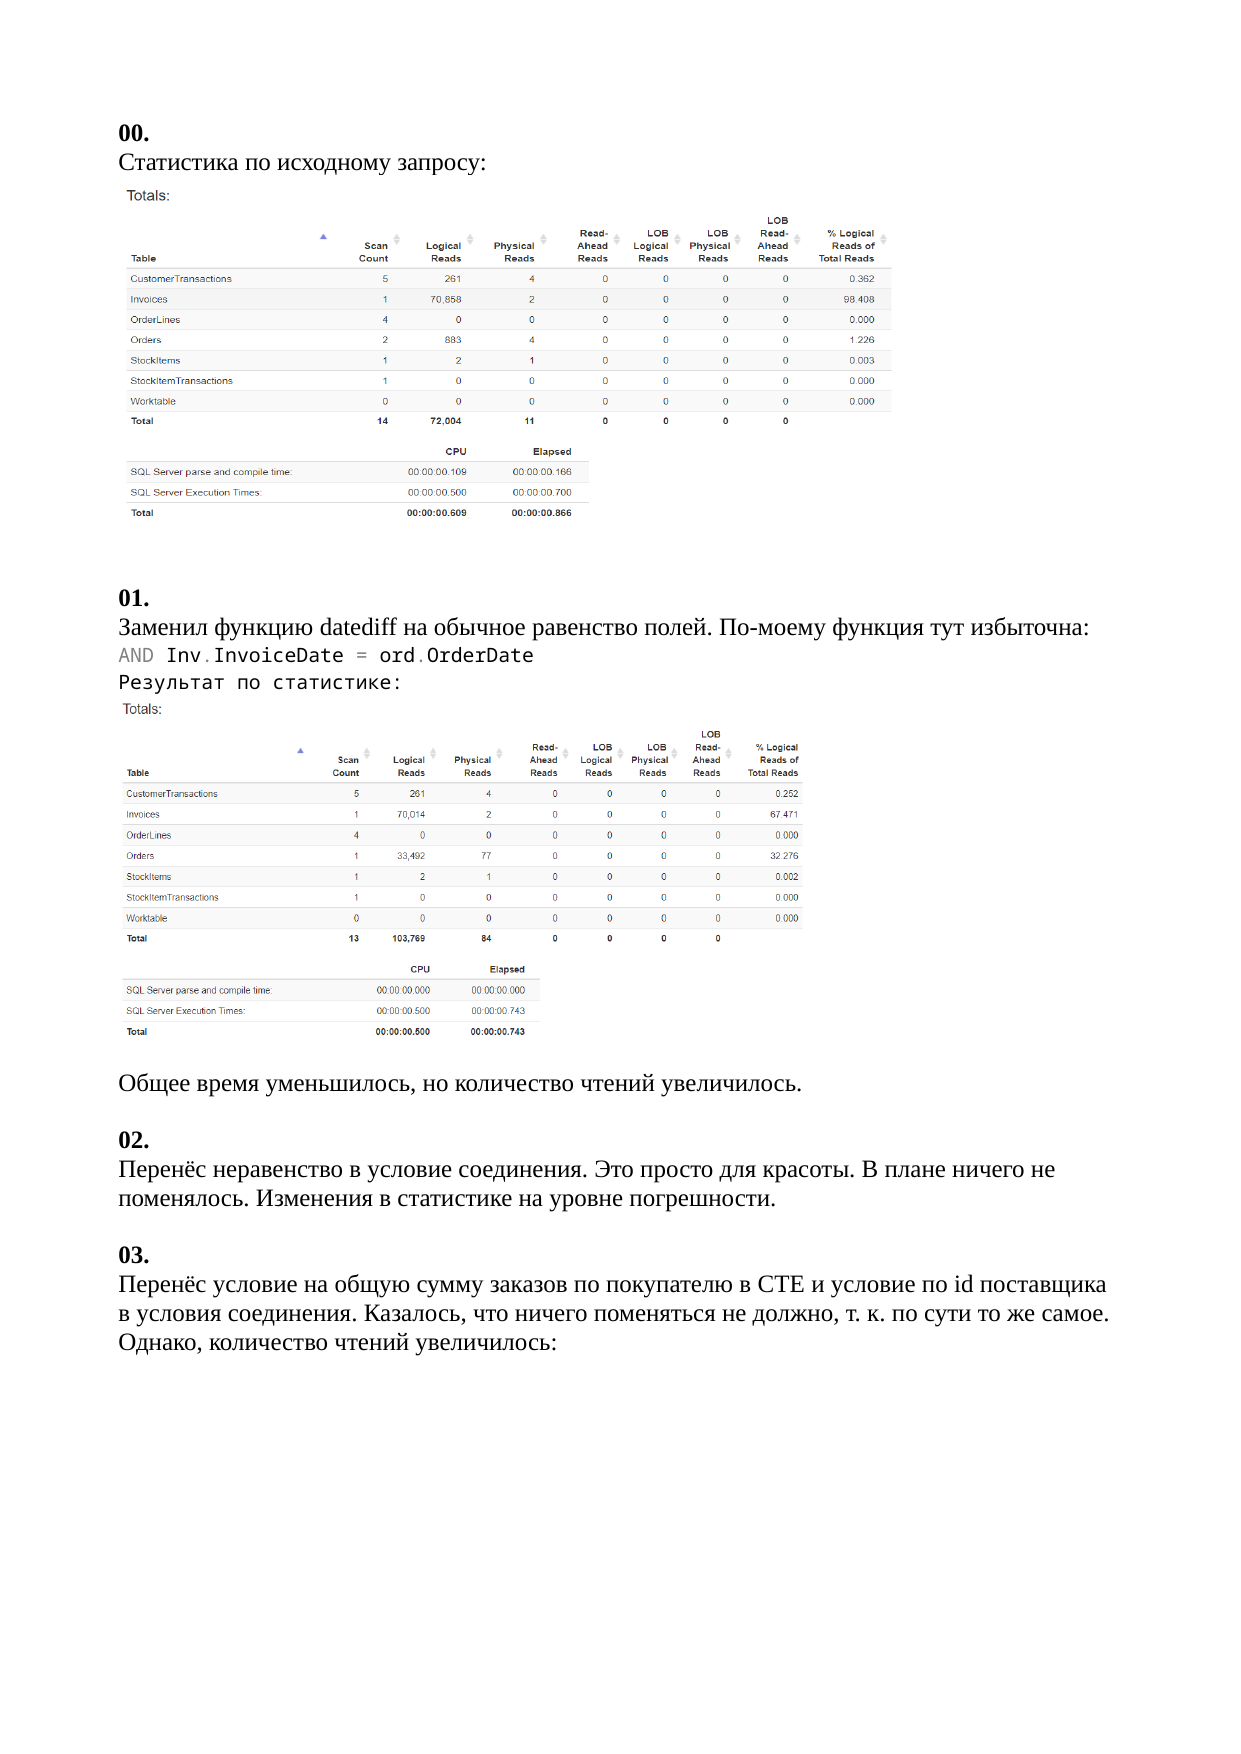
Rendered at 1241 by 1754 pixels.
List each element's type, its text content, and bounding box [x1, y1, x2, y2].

text 03. [118, 1241, 1122, 1269]
text Заменил функцию datediff на обычное равенство полей. По-моему функция тут избыточна: [118, 612, 1122, 641]
text Перенёс условие на общую сумму заказов по покупателю в CTE и условие по id поставщика в условия соединения. Казалось, что ничего поменяться не должно, т. к. по сути то же самое. Однако, количество чтений увеличилось: [118, 1269, 1122, 1356]
text AND Inv.InvoiceDate = ord.OrderDate [118, 641, 1122, 668]
text 00. [118, 118, 1122, 147]
text Перенёс неравенство в условие соединения. Это просто для красоты. В плане ничего не поменялось. Изменения в статистике на уровне погрешности. [118, 1154, 1122, 1212]
picture [118, 695, 803, 1040]
text Общее время уменьшилось, но количество чтений увеличилось. [118, 1068, 1122, 1097]
text 02. [118, 1126, 1122, 1154]
text Статистика по исходному запросу: [118, 147, 1122, 176]
text 01. [118, 583, 1122, 612]
text Результат по статистике: [118, 668, 1122, 695]
picture [118, 175, 910, 526]
